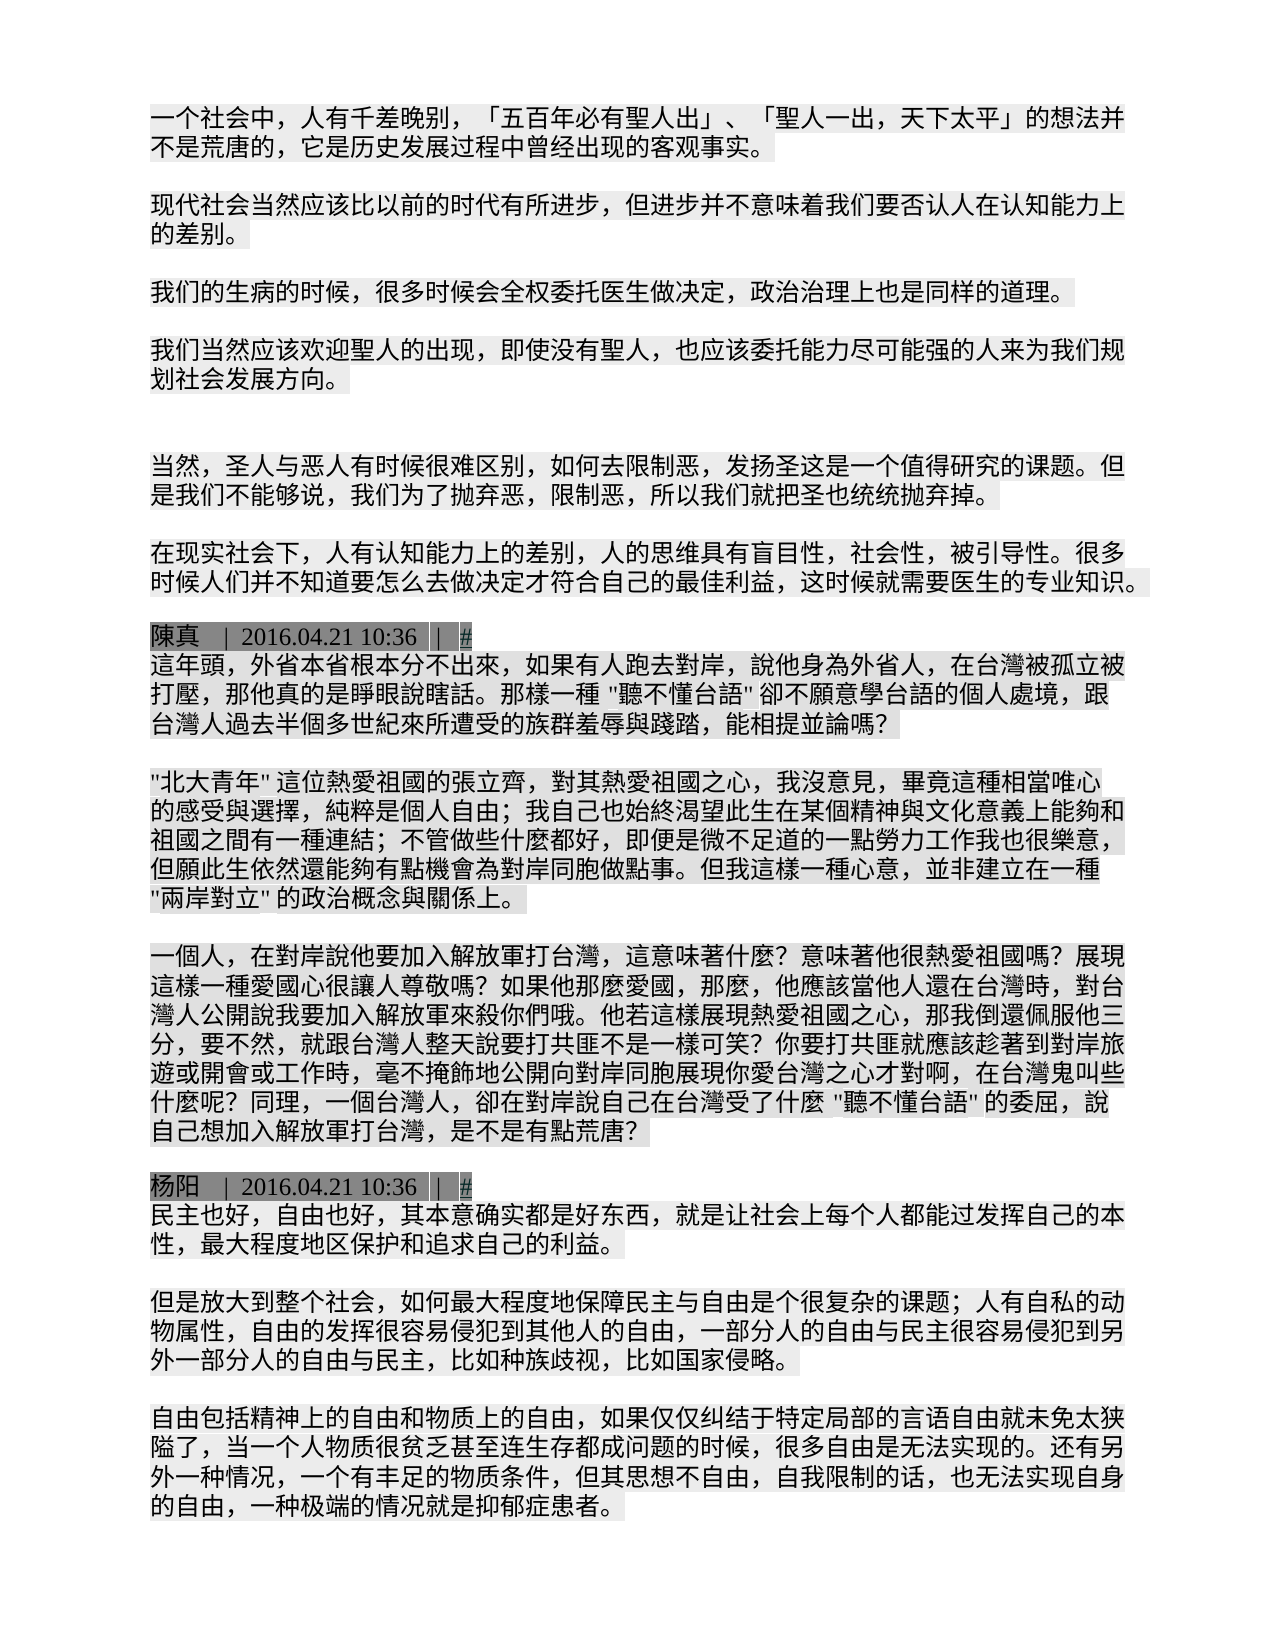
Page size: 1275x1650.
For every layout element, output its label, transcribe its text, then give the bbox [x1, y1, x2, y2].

text 民主也好，自由也好，其本意确实都是好东西，就是让社会上每个人都能过发挥自己的本性，最大程度地区保护和追求自己的利益。 但是放大到整个社会，如何最大程度地保障民主与自由是个很复杂的课题；人有自私的动物属性，自由的发挥很容易侵犯到其他人的自由，一部分人的自由与民主很容易侵犯到另外一部分人的自由与民主，比如种族歧视，比如国家侵略。 自由包括精神上的自由和物质上的自由，如果仅仅纠结于特定局部的言语自由就未免太狭隘了，当一个人物质很贫乏甚至连生存都成问题的时候，很多自由是无法实现的。还有另外一种情况，一个有丰足的物质条件，但其思想不自由，自我限制的话，也无法实现自身的自由，一种极端的情况就是抑郁症患者。 [150, 1201, 1125, 1550]
text 共产主义主张消灭剥削、消灭压迫，实现各尽所能，按需分配,实现人类自我解放的社会. 林義雄说民主是辛苦的，它不但要求我們自己做決定，而且也要求我們對自己的決定負責。......只有偉大的人民才配擁有偉大的國家。 你能说他们错了吗？看不出有什么大的错误！ 但是在实践的过程中很容易违背人类社会发展的基本规律，违背人的本性，甚至违背生物进化发展的基本规律。 人本身就是从千万精子中的一个诞生出来的，不是吗？ 达尔文认为，生物之间存在着生存争斗，适应者生存下来，不适者则被淘汰，这就是自然的选择。 一个社会中，人有千差晚别，「五百年必有聖人出」、「聖人一出，天下太平」的想法并不是荒唐的，它是历史发展过程中曾经出现的客观事实。 现代社会当然应该比以前的时代有所进步，但进步并不意味着我们要否认人在认知能力上的差别。 我们的生病的时候，很多时候会全权委托医生做决定，政治治理上也是同样的道理。 我们当然应该欢迎聖人的出现，即使没有聖人，也应该委托能力尽可能强的人来为我们规划社会发展方向。 当然，圣人与恶人有时候很难区别，如何去限制恶，发扬圣这是一个值得研究的课题。但是我们不能够说，我们为了抛弃恶，限制恶，所以我们就把圣也统统抛弃掉。 在现实社会下，人有认知能力上的差别，人的思维具有盲目性，社会性，被引导性。很多时候人们并不知道要怎么去做决定才符合自己的最佳利益，这时候就需要医生的专业知识。 [150, 75, 1125, 597]
text 杨阳 | 2016.04.21 10:36 | # [150, 1172, 1125, 1201]
text 陳真 | 2016.04.21 10:36 | # [150, 622, 1125, 651]
text 這年頭，外省本省根本分不出來，如果有人跑去對岸，說他身為外省人，在台灣被孤立被打壓，那他真的是睜眼說瞎話。那樣一種 "聽不懂台語" 卻不願意學台語的個人處境，跟台灣人過去半個多世紀來所遭受的族群羞辱與踐踏，能相提並論嗎？ "北大青年" 這位熱愛祖國的張立齊，對其熱愛祖國之心，我沒意見，畢竟這種相當唯心的感受與選擇，純粹是個人自由；我自己也始終渴望此生在某個精神與文化意義上能夠和祖國之間有一種連結；不管做些什麼都好，即便是微不足道的一點勞力工作我也很樂意，但願此生依然還能夠有點機會為對岸同胞做點事。但我這樣一種心意，並非建立在一種 "兩岸對立" 的政治概念與關係上。 一個人，在對岸說他要加入解放軍打台灣，這意味著什麼？意味著他很熱愛祖國嗎？展現這樣一種愛國心很讓人尊敬嗎？如果他那麼愛國，那麼，他應該當他人還在台灣時，對台灣人公開說我要加入解放軍來殺你們哦。他若這樣展現熱愛祖國之心，那我倒還佩服他三分，要不然，就跟台灣人整天說要打共匪不是一樣可笑？你要打共匪就應該趁著到對岸旅遊或開會或工作時，毫不掩飾地公開向對岸同胞展現你愛台灣之心才對啊，在台灣鬼叫些什麼呢？同理，一個台灣人，卻在對岸說自己在台灣受了什麼 "聽不懂台語" 的委屈，說自己想加入解放軍打台灣，是不是有點荒唐？ [150, 651, 1125, 1147]
